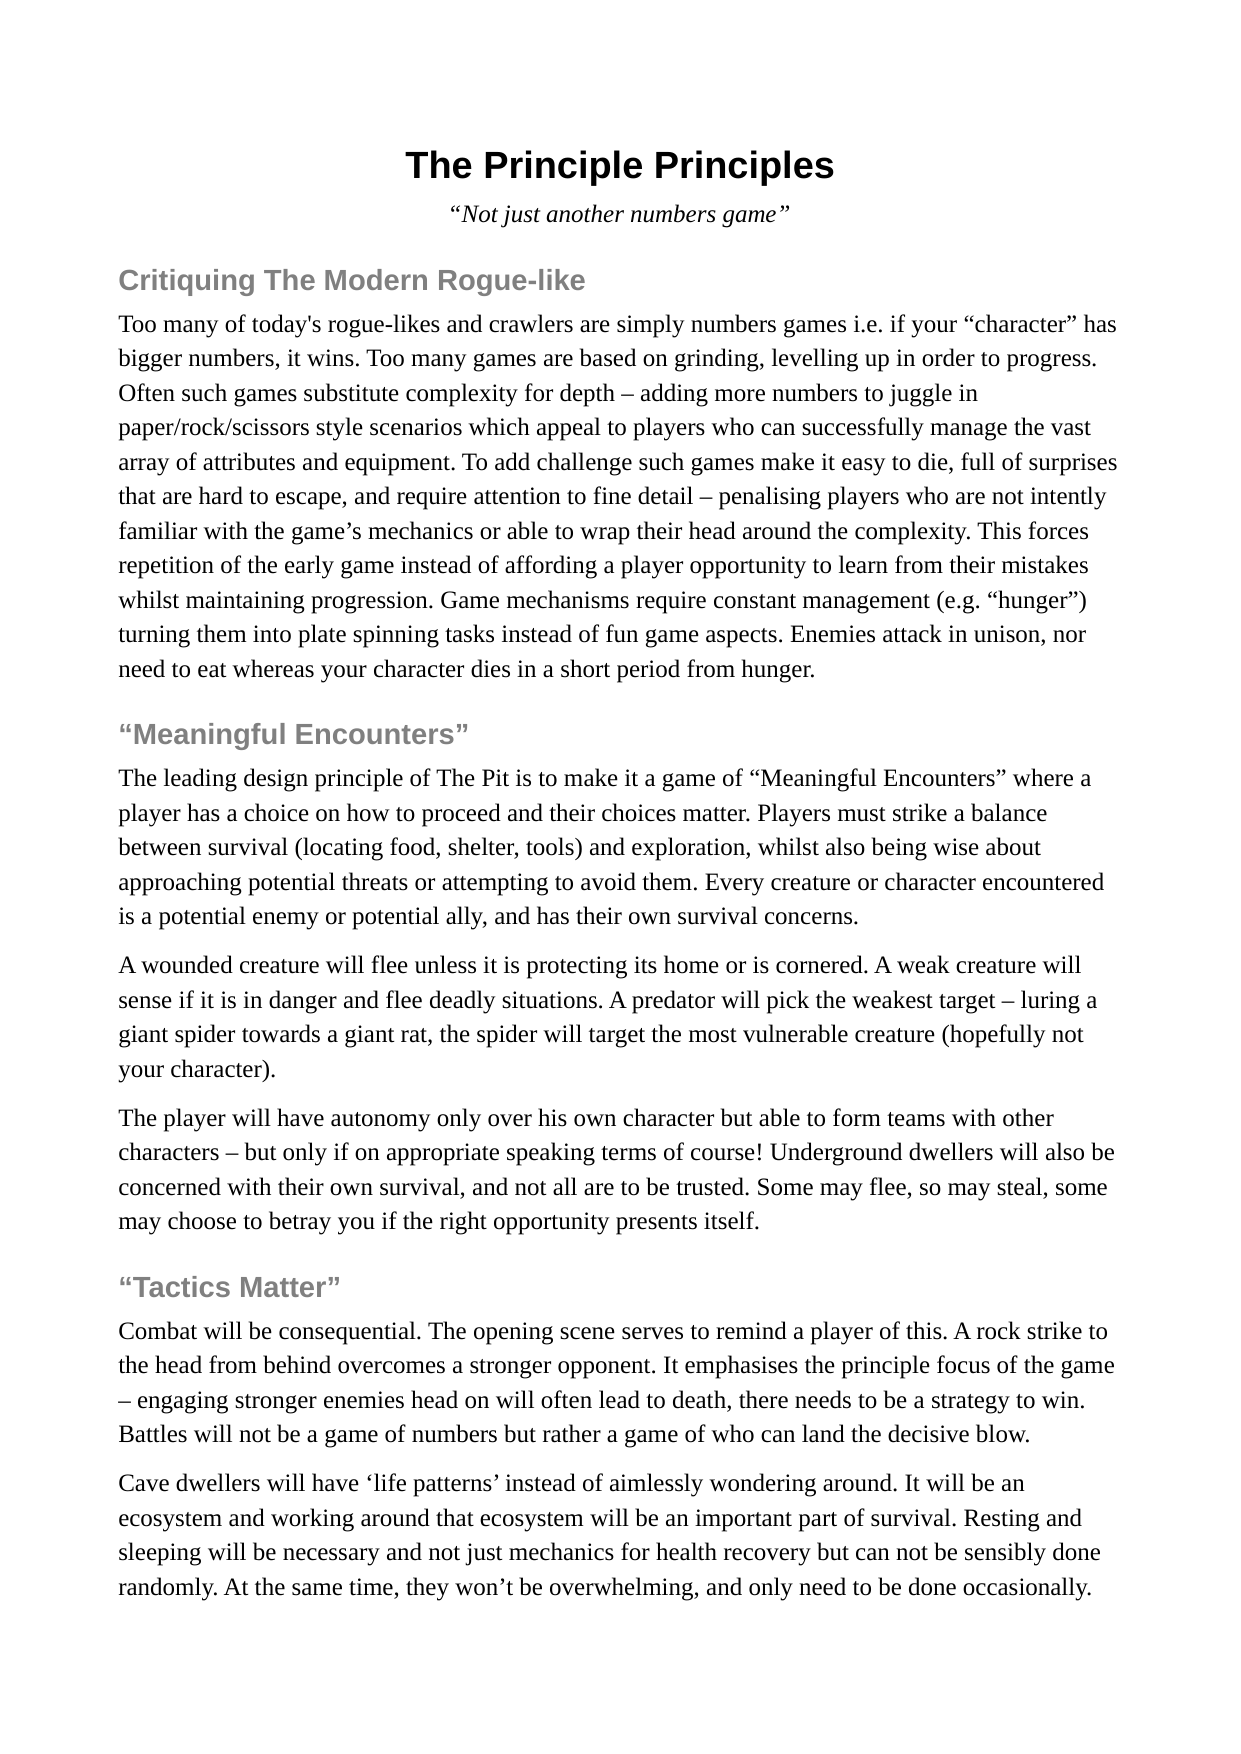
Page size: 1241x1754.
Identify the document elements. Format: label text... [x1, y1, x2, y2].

text A wounded creature will flee unless it is protecting its home or is cornered. A weak creature will sense if it is in danger and flee deadly situations. A predator will pick the weakest target – luring a giant spider towards a giant rat, the spider will target the most vulnerable creature (hopefully not your character). [118, 950, 1122, 1083]
text Cave dwellers will have ‘life patterns’ instead of aimlessly wondering around. It will be an ecosystem and working around that ecosystem will be an important part of survival. Resting and sleeping will be necessary and not just mechanics for health recovery but can not be sensibly done randomly. At the same time, they won’t be overwhelming, and only need to be done occasionally. [118, 1468, 1122, 1601]
text Combat will be consequential. The opening scene serves to remind a player of this. A rock strike to the head from behind overcomes a stronger opponent. It emphasises the principle focus of the game – engaging stronger enemies head on will often lead to death, there needs to be a strategy to win. Battles will not be a game of numbers but rather a game of who can land the decisive blow. [118, 1316, 1122, 1448]
text Too many of today's rogue-likes and crawlers are simply numbers games i.e. if your “character” has bigger numbers, it wins. Too many games are based on grinding, levelling up in order to progress. Often such games substitute complexity for depth – adding more numbers to juggle in paper/rock/scissors style scenarios which appeal to players who can successfully manage the vast array of attributes and equipment. To add challenge such games make it easy to die, full of surprises that are hard to escape, and require attention to fine detail – penalising players who are not intently familiar with the game’s mechanics or able to wrap their head around the complexity. This forces repetition of the early game instead of affording a player opportunity to learn from their mistakes whilst maintaining progression. Game mechanisms require constant management (e.g. “hunger”) turning them into plate spinning tasks instead of fun game aspects. Enemies attack in unison, nor need to eat whereas your character dies in a short period from hunger. [118, 309, 1122, 682]
subtitle “Meaningful Encounters” [118, 717, 1122, 751]
subtitle “Tactics Matter” [118, 1270, 1122, 1303]
subtitle Critiquing The Modern Rogue-like [118, 263, 1122, 296]
text The player will have autonomy only over his own character but able to form teams with other characters – but only if on appropriate speaking terms of course! Underground dwellers will also be concerned with their own survival, and not all are to be trusted. Some may flee, so may steal, some may choose to betray you if the right opportunity presents itself. [118, 1103, 1122, 1235]
text “Not just another numbers game” [118, 199, 1122, 228]
subtitle The Principle Principles [118, 143, 1122, 187]
text The leading design principle of The Pit is to make it a game of “Meaningful Encounters” where a player has a choice on how to proceed and their choices matter. Players must strike a balance between survival (locating food, shelter, tools) and exploration, whilst also being wise about approaching potential threats or attempting to avoid them. Every creature or character encountered is a potential enemy or potential ally, and has their own survival concerns. [118, 763, 1122, 930]
